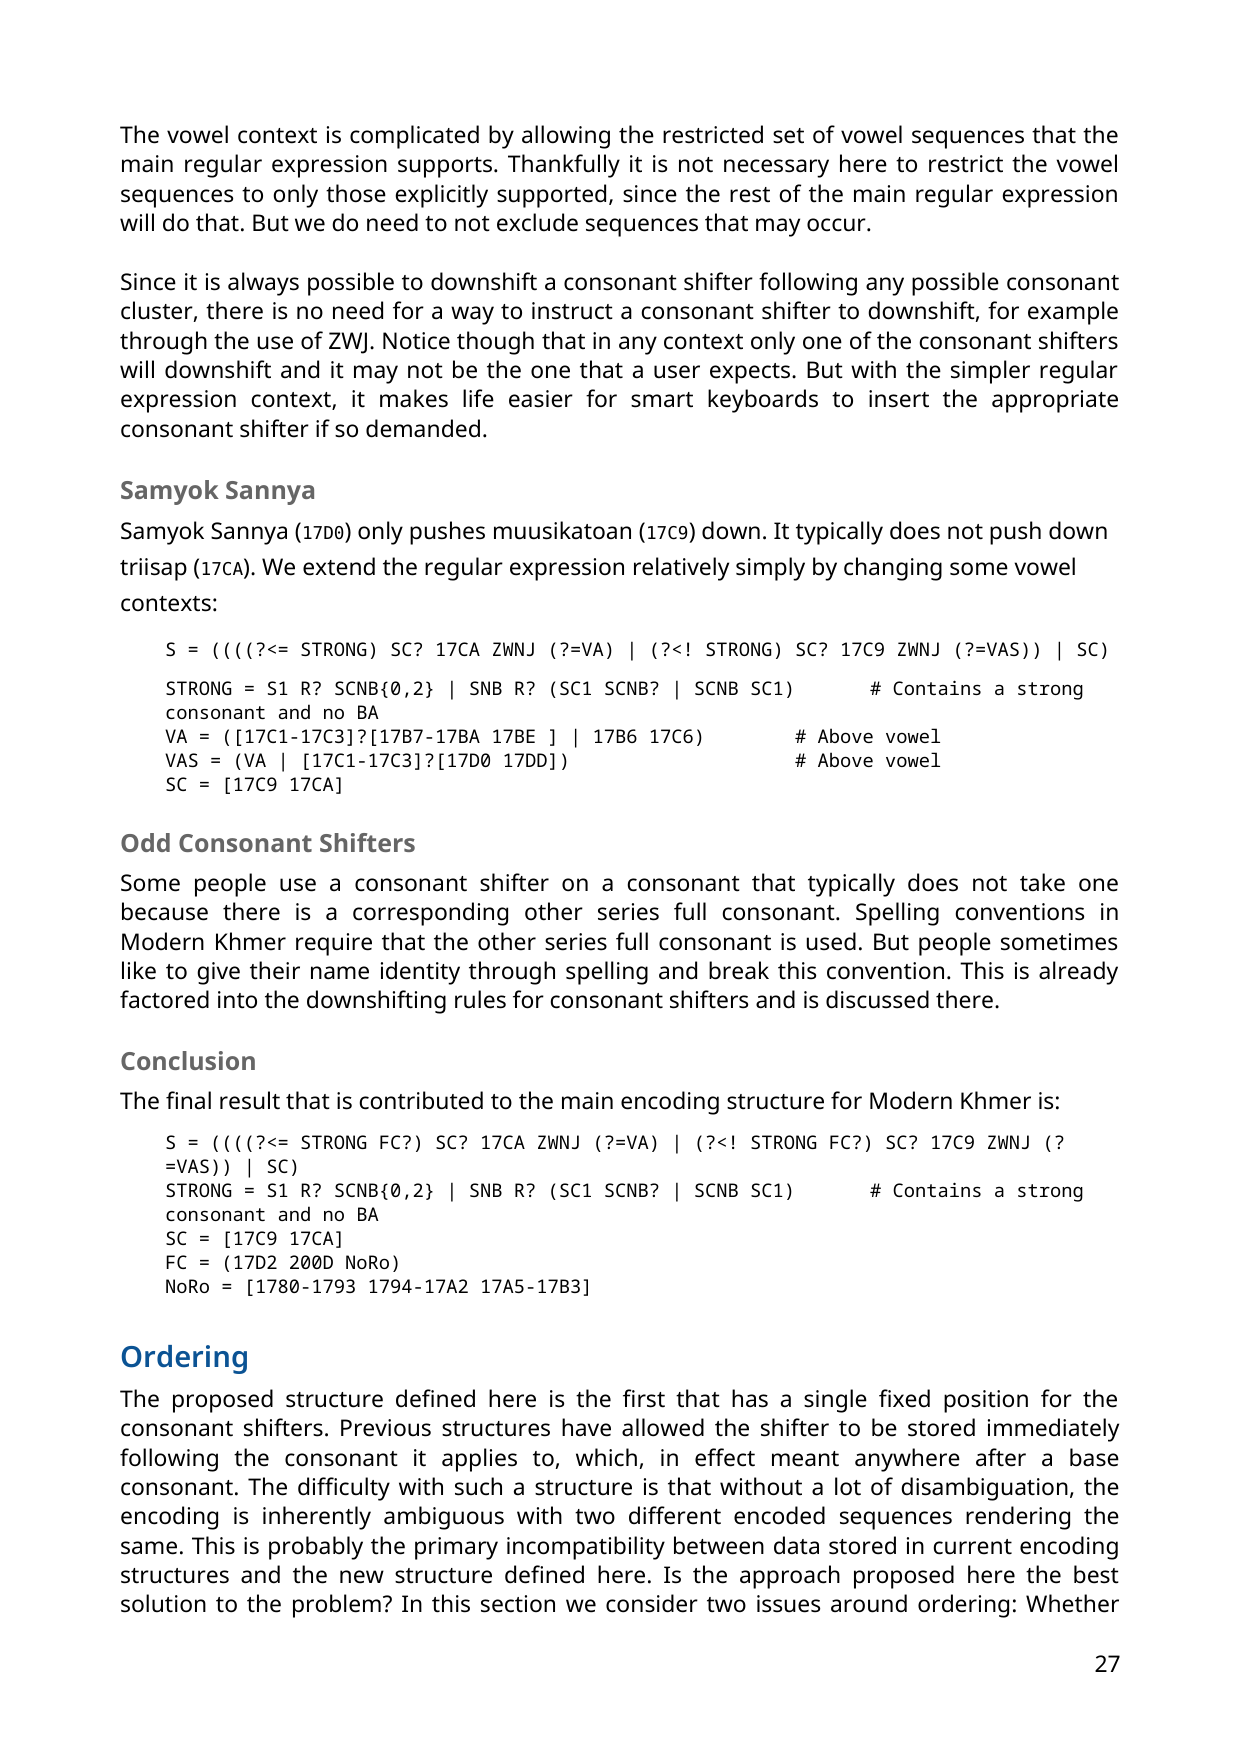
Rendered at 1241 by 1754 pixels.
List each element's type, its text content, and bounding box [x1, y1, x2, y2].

text S = ((((?<= STRONG FC?) SC? 17CA ZWNJ (?=VA) | (?<! STRONG FC?) SC? 17C9 ZWNJ (?=VAS)) | SC) STRONG = S1 R? SCNB{0,2} | SNB R? (SC1 SCNB? | SCNB SC1) # Contains a strong consonant and no BA SC = [17C9 17CA] FC = (17D2 200D NoRo) NoRo = [1780-1793 1794-17A2 17A5-17B3] [165, 1131, 1121, 1298]
text The final result that is contributed to the main encoding structure for Modern Khmer is: [120, 1086, 1121, 1116]
text STRONG = S1 R? SCNB{0,2} | SNB R? (SC1 SCNB? | SCNB SC1) # Contains a strong consonant and no BA VA = ([17C1-17C3]?[17B7-17BA 17BE ] | 17B6 17C6) # Above vowel VAS = (VA | [17C1-17C3]?[17D0 17DD]) # Above vowel SC = [17C9 17CA] [165, 676, 1121, 796]
text Since it is always possible to downshift a consonant shifter following any possible consonant cluster, there is no need for a way to instruct a consonant shifter to downshift, for example through the use of ZWJ. Notice though that in any context only one of the consonant shifters will downshift and it may not be the one that a user expects. But with the simpler regular expression context, it makes life easier for smart keyboards to insert the appropriate consonant shifter if so demanded. [120, 267, 1121, 443]
text The vowel context is complicated by allowing the restricted set of vowel sequences that the main regular expression supports. Thankfully it is not necessary here to restrict the vowel sequences to only those explicitly supported, since the rest of the main regular expression will do that. But we do need to not exclude sequences that may occur. [120, 120, 1121, 237]
subtitle Odd Consonant Shifters [120, 825, 1121, 859]
text Samyok Sannya (17D0) only pushes muusikatoan (17C9) down. It typically does not push down triisap (17CA). We extend the regular expression relatively simply by changing some vowel contexts: [120, 515, 1121, 618]
text Some people use a consonant shifter on a consonant that typically does not take one because there is a corresponding other series full consonant. Spelling conventions in Modern Khmer require that the other series full consonant is used. But people sometimes like to give their name identity through spelling and break this convention. This is already factored into the downshifting rules for consonant shifters and is discussed there. [120, 868, 1121, 1015]
subtitle Conclusion [120, 1044, 1121, 1078]
text The proposed structure defined here is the first that has a single fixed position for the consonant shifters. Previous structures have allowed the shifter to be stored immediately following the consonant it applies to, which, in effect meant anywhere after a base consonant. The difficulty with such a structure is that without a lot of disambiguation, the encoding is inherently ambiguous with two different encoded sequences rendering the same. This is probably the primary incompatibility between data stored in current encoding structures and the new structure defined here. Is the approach proposed here the best solution to the problem? In this section we consider two issues around ordering: Whether [120, 1384, 1121, 1619]
text S = ((((?<= STRONG) SC? 17CA ZWNJ (?=VA) | (?<! STRONG) SC? 17C9 ZWNJ (?=VAS)) | SC) [165, 637, 1121, 661]
subtitle Samyok Sannya [120, 472, 1121, 506]
subtitle Ordering [120, 1336, 1121, 1376]
